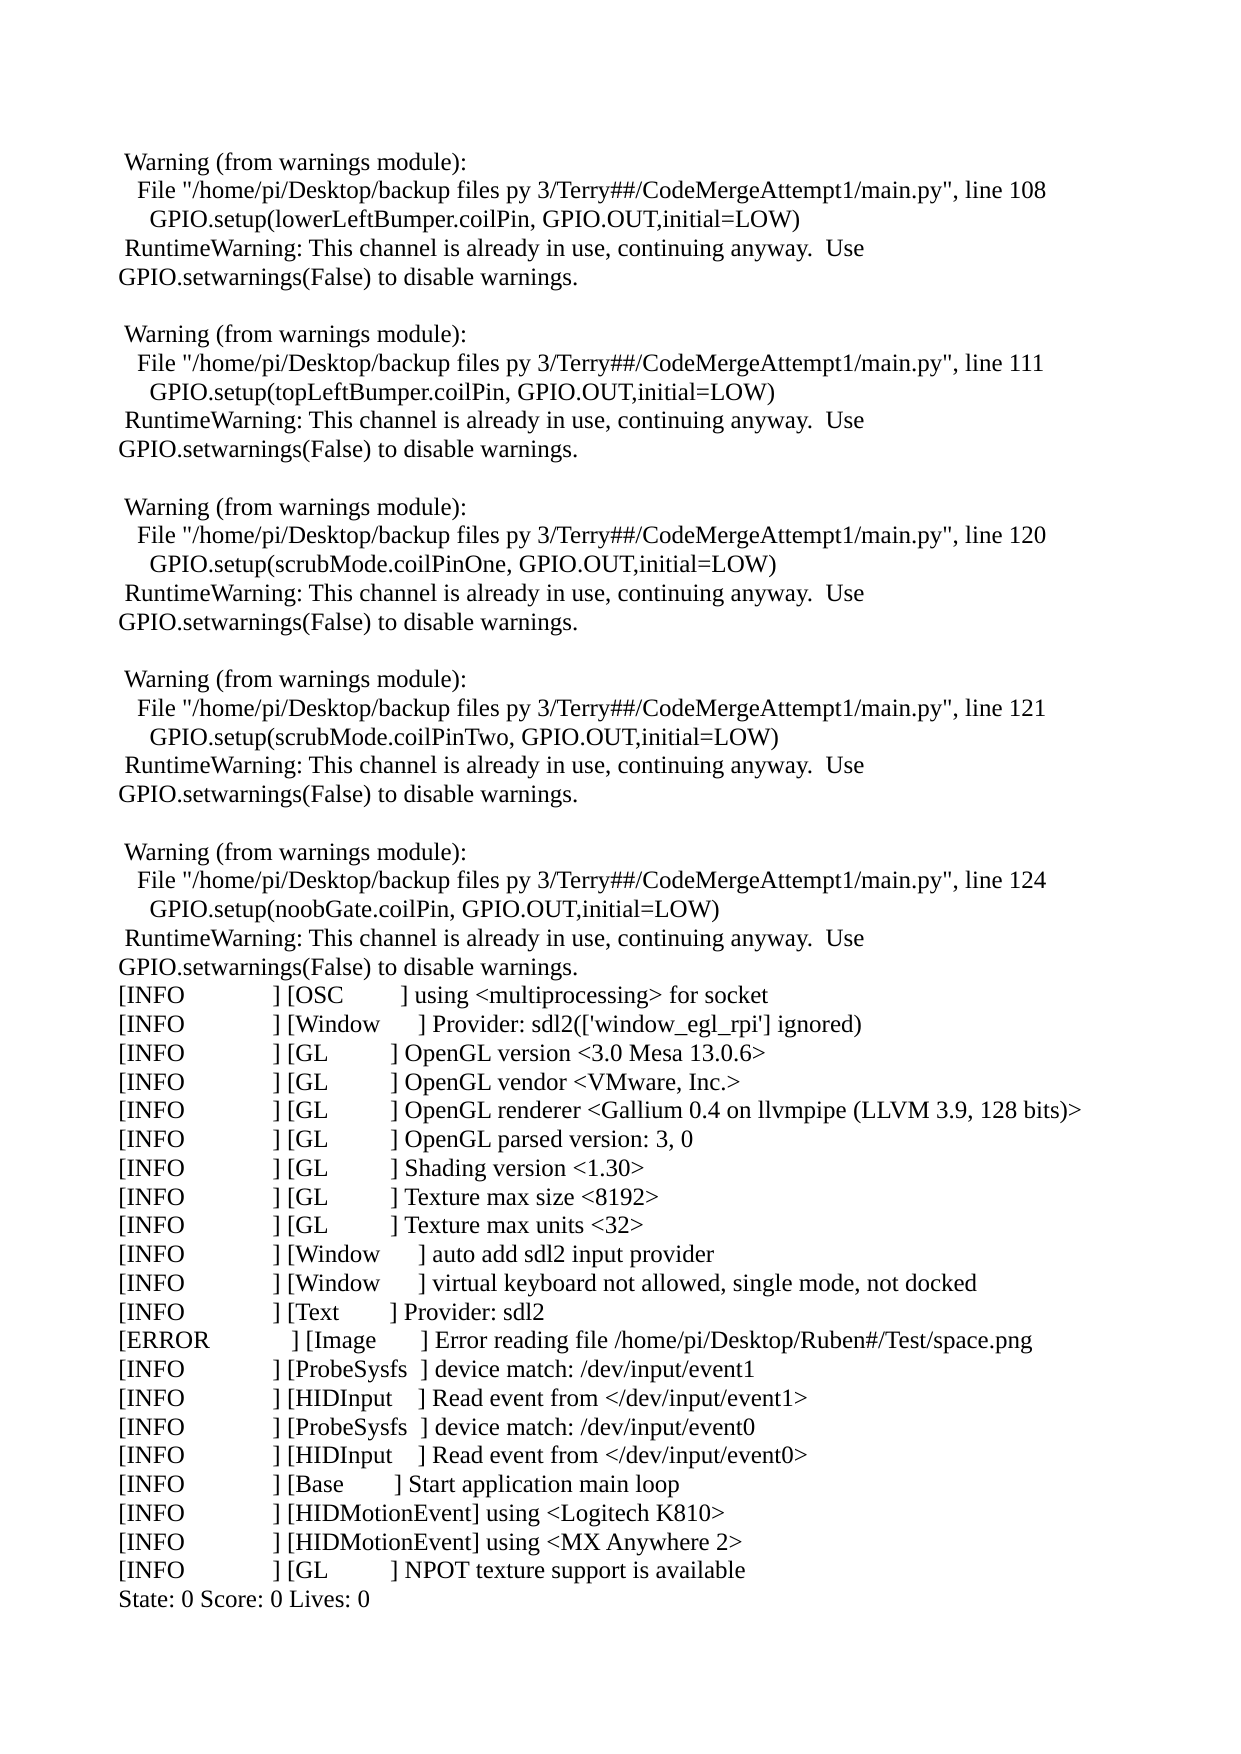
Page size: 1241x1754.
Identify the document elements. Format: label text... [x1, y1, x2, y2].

text Warning (from warnings module): [118, 664, 1122, 693]
text [INFO ] [Window ] virtual keyboard not allowed, single mode, not docked [118, 1268, 1122, 1297]
text RuntimeWarning: This channel is already in use, continuing anyway. Use GPIO.setwarnings(False) to disable warnings. [118, 751, 1122, 808]
text [INFO ] [HIDInput ] Read event from </dev/input/event0> [118, 1441, 1122, 1469]
text Warning (from warnings module): [118, 147, 1122, 176]
text Warning (from warnings module): [118, 837, 1122, 866]
text [INFO ] [GL ] OpenGL parsed version: 3, 0 [118, 1124, 1122, 1153]
text GPIO.setup(topLeftBumper.coilPin, GPIO.OUT,initial=LOW) [118, 377, 1122, 406]
text RuntimeWarning: This channel is already in use, continuing anyway. Use GPIO.setwarnings(False) to disable warnings. [118, 578, 1122, 636]
text GPIO.setup(scrubMode.coilPinTwo, GPIO.OUT,initial=LOW) [118, 722, 1122, 751]
text [INFO ] [Window ] Provider: sdl2(['window_egl_rpi'] ignored) [118, 1009, 1122, 1038]
text [INFO ] [GL ] Texture max size <8192> [118, 1182, 1122, 1211]
text GPIO.setup(noobGate.coilPin, GPIO.OUT,initial=LOW) [118, 894, 1122, 923]
text [INFO ] [Base ] Start application main loop [118, 1469, 1122, 1498]
text RuntimeWarning: This channel is already in use, continuing anyway. Use GPIO.setwarnings(False) to disable warnings. [118, 406, 1122, 463]
text File "/home/pi/Desktop/backup files py 3/Terry##/CodeMergeAttempt1/main.py", line 121 [118, 693, 1122, 722]
text File "/home/pi/Desktop/backup files py 3/Terry##/CodeMergeAttempt1/main.py", line 111 [118, 348, 1122, 377]
text [INFO ] [GL ] Texture max units <32> [118, 1211, 1122, 1239]
text [INFO ] [GL ] OpenGL renderer <Gallium 0.4 on llvmpipe (LLVM 3.9, 128 bits)> [118, 1096, 1122, 1124]
text [INFO ] [ProbeSysfs ] device match: /dev/input/event1 [118, 1354, 1122, 1383]
text [INFO ] [Text ] Provider: sdl2 [118, 1297, 1122, 1326]
text GPIO.setup(lowerLeftBumper.coilPin, GPIO.OUT,initial=LOW) [118, 204, 1122, 233]
text RuntimeWarning: This channel is already in use, continuing anyway. Use GPIO.setwarnings(False) to disable warnings. [118, 923, 1122, 981]
text [INFO ] [HIDInput ] Read event from </dev/input/event1> [118, 1383, 1122, 1412]
text RuntimeWarning: This channel is already in use, continuing anyway. Use GPIO.setwarnings(False) to disable warnings. [118, 233, 1122, 291]
text File "/home/pi/Desktop/backup files py 3/Terry##/CodeMergeAttempt1/main.py", line 108 [118, 176, 1122, 204]
text [ERROR ] [Image ] Error reading file /home/pi/Desktop/Ruben#/Test/space.png [118, 1326, 1122, 1354]
text Warning (from warnings module): [118, 492, 1122, 521]
text [INFO ] [GL ] OpenGL version <3.0 Mesa 13.0.6> [118, 1038, 1122, 1067]
text File "/home/pi/Desktop/backup files py 3/Terry##/CodeMergeAttempt1/main.py", line 124 [118, 866, 1122, 894]
text [INFO ] [GL ] OpenGL vendor <VMware, Inc.> [118, 1067, 1122, 1096]
text [INFO ] [HIDMotionEvent] using <Logitech K810> [118, 1498, 1122, 1527]
text State: 0 Score: 0 Lives: 0 [118, 1584, 1122, 1613]
text File "/home/pi/Desktop/backup files py 3/Terry##/CodeMergeAttempt1/main.py", line 120 [118, 521, 1122, 549]
text [INFO ] [Window ] auto add sdl2 input provider [118, 1239, 1122, 1268]
text GPIO.setup(scrubMode.coilPinOne, GPIO.OUT,initial=LOW) [118, 549, 1122, 578]
text Warning (from warnings module): [118, 319, 1122, 348]
text [INFO ] [HIDMotionEvent] using <MX Anywhere 2> [118, 1527, 1122, 1556]
text [INFO ] [ProbeSysfs ] device match: /dev/input/event0 [118, 1412, 1122, 1441]
text [INFO ] [GL ] Shading version <1.30> [118, 1153, 1122, 1182]
text [INFO ] [GL ] NPOT texture support is available [118, 1556, 1122, 1584]
text [INFO ] [OSC ] using <multiprocessing> for socket [118, 981, 1122, 1009]
